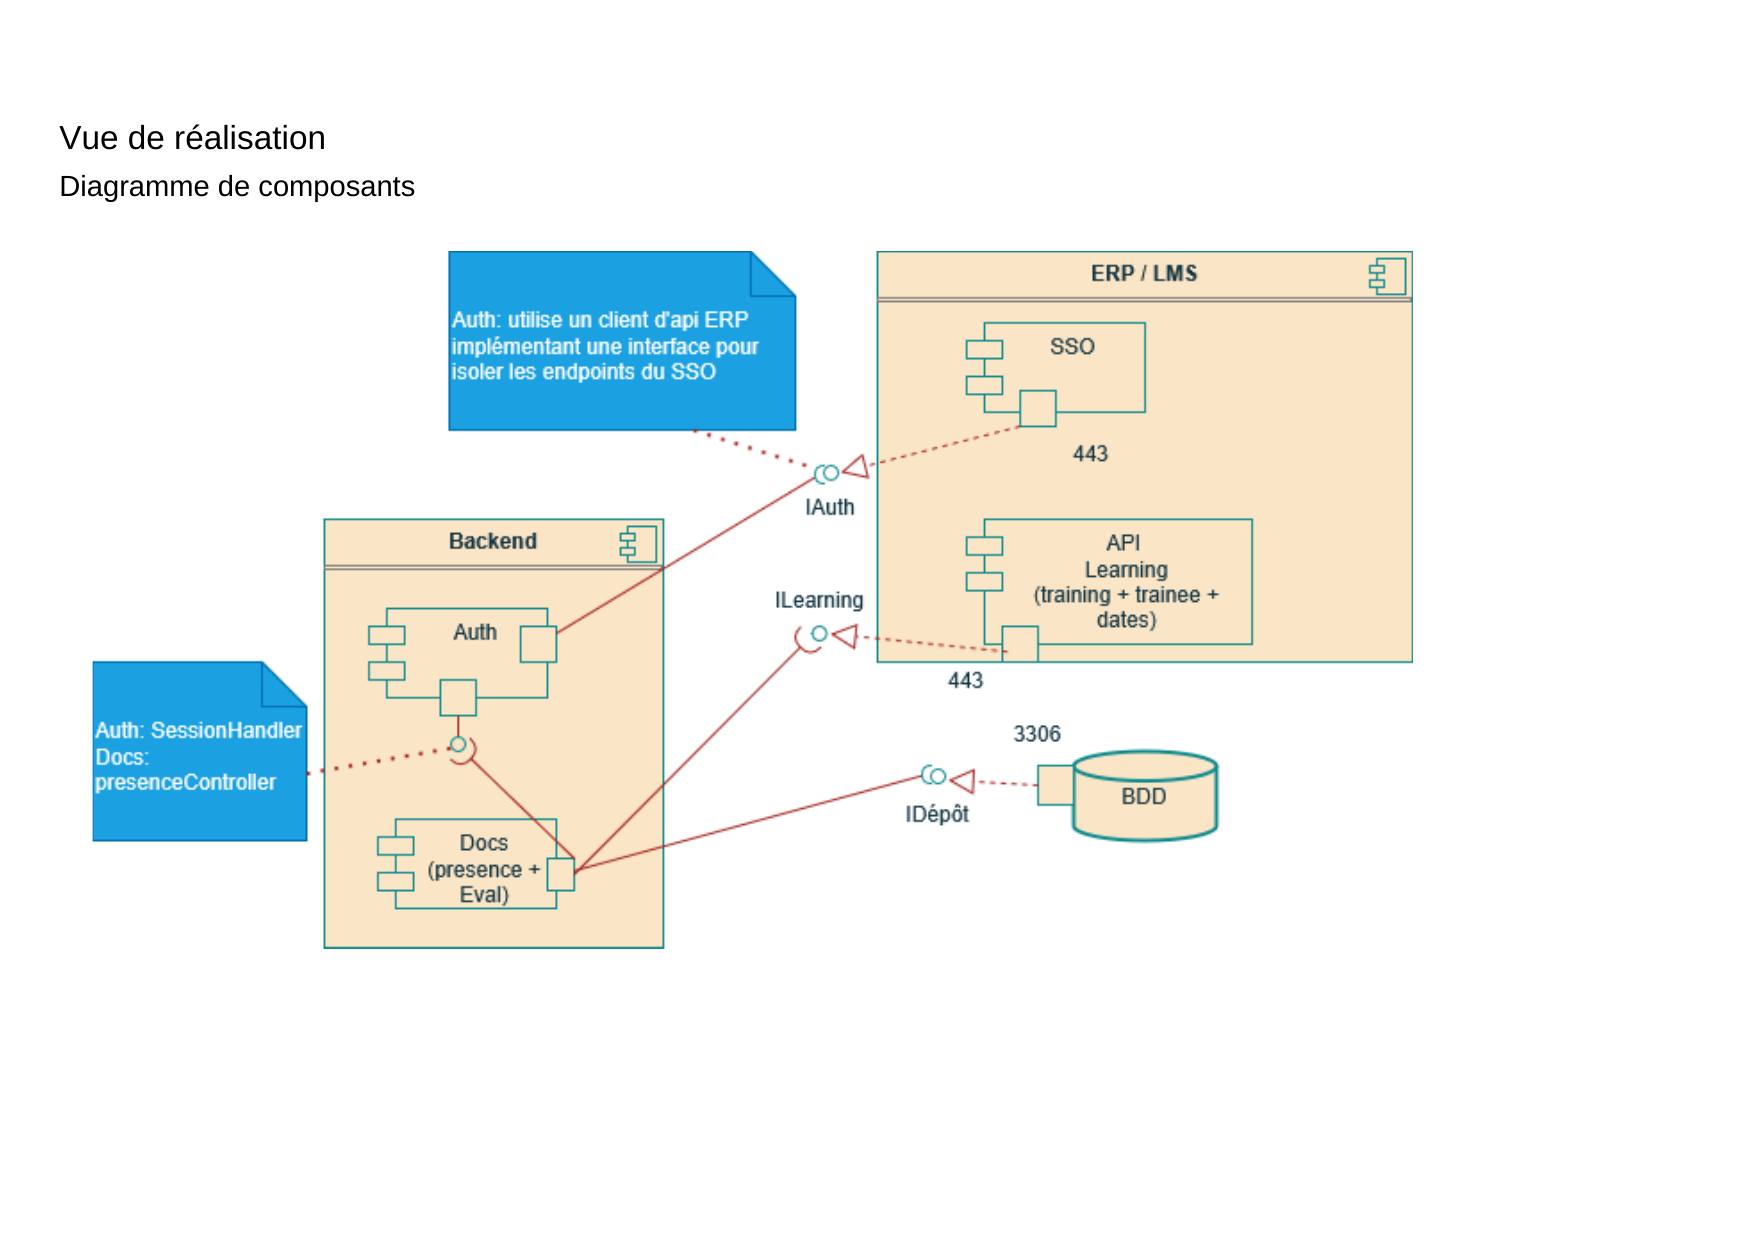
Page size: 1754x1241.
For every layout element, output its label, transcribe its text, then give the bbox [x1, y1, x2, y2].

subtitle Diagramme de composants [59, 169, 1695, 202]
picture [92, 251, 1413, 949]
subtitle Vue de réalisation [59, 118, 1695, 157]
